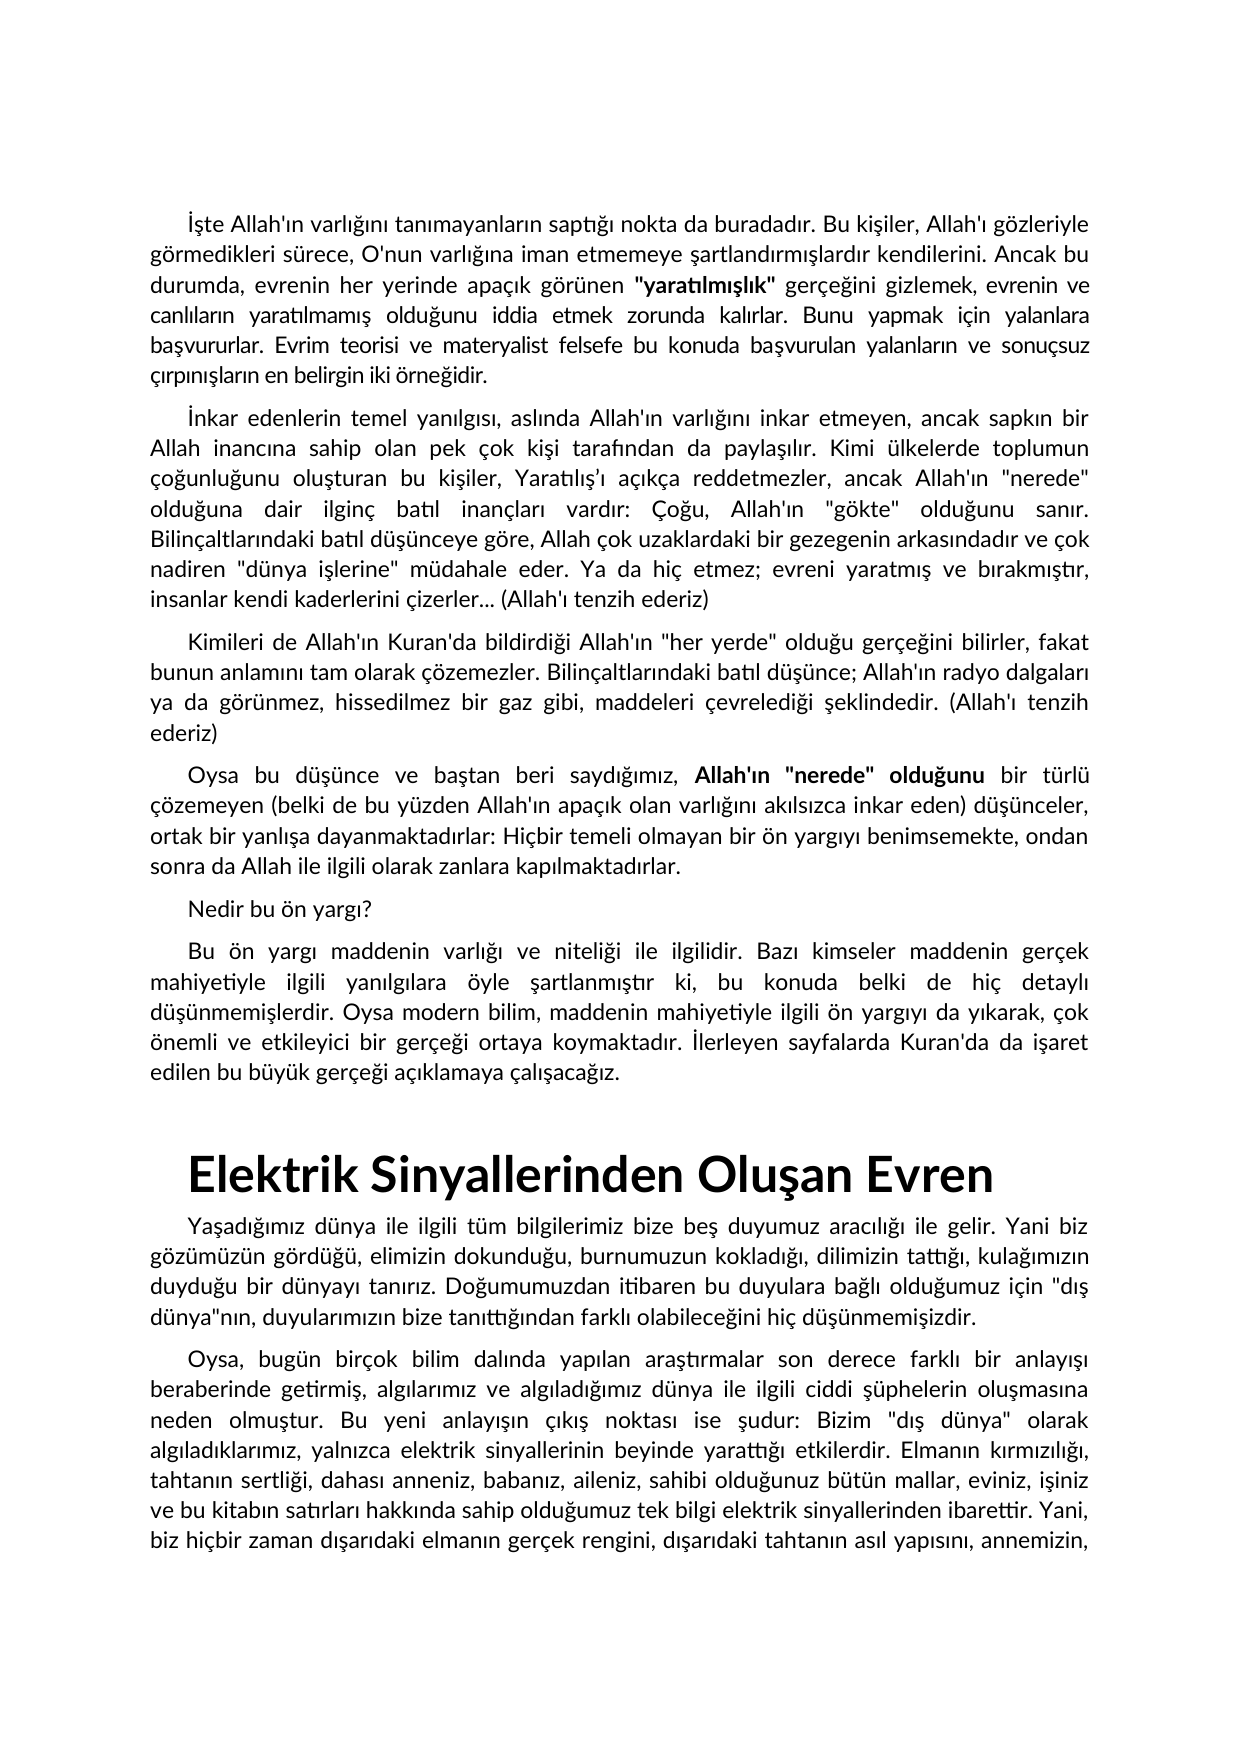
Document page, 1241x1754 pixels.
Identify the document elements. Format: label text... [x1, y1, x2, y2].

text Yaşadığımız dünya ile ilgili tüm bilgilerimiz bize beş duyumuz aracılığı ile gelir. Yani biz gözümüzün gördüğü, elimizin dokunduğu, burnumuzun kokladığı, dilimizin tattığı, kulağımızın duyduğu bir dünyayı tanırız. Doğumumuzdan itibaren bu duyulara bağlı olduğumuz için "dış dünya"nın, duyularımızın bize tanıttığından farklı olabileceğini hiç düşünmemişizdir. [150, 1212, 1090, 1330]
text Bu ön yargı maddenin varlığı ve niteliği ile ilgilidir. Bazı kimseler maddenin gerçek mahiyetiyle ilgili yanılgılara öyle şartlanmıştır ki, bu konuda belki de hiç detaylı düşünmemişlerdir. Oysa modern bilim, maddenin mahiyetiyle ilgili ön yargıyı da yıkarak, çok önemli ve etkileyici bir gerçeği ortaya koymaktadır. İlerleyen sayfalarda Kuran'da da işaret edilen bu büyük gerçeği açıklamaya çalışacağız. [150, 937, 1090, 1085]
text İşte Allah'ın varlığını tanımayanların saptığı nokta da buradadır. Bu kişiler, Allah'ı gözleriyle görmedikleri sürece, O'nun varlığına iman etmemeye şartlandırmışlardır kendilerini. Ancak bu durumda, evrenin her yerinde apaçık görünen "yaratılmışlık" gerçeğini gizlemek, evrenin ve canlıların yaratılmamış olduğunu iddia etmek zorunda kalırlar. Bunu yapmak için yalanlara başvururlar. Evrim teorisi ve materyalist felsefe bu konuda başvurulan yalanların ve sonuçsuz çırpınışların en belirgin iki örneğidir. [150, 210, 1090, 388]
subtitle Elektrik Sinyallerinden Oluşan Evren [187, 1143, 1090, 1203]
text Oysa, bugün birçok bilim dalında yapılan araştırmalar son derece farklı bir anlayışı beraberinde getirmiş, algılarımız ve algıladığımız dünya ile ilgili ciddi şüphelerin oluşmasına neden olmuştur. Bu yeni anlayışın çıkış noktası ise şudur: Bizim "dış dünya" olarak algıladıklarımız, yalnızca elektrik sinyallerinin beyinde yarattığı etkilerdir. Elmanın kırmızılığı, tahtanın sertliği, dahası anneniz, babanız, aileniz, sahibi olduğunuz bütün mallar, eviniz, işiniz ve bu kitabın satırları hakkında sahip olduğumuz tek bilgi elektrik sinyallerinden ibarettir. Yani, biz hiçbir zaman dışarıdaki elmanın gerçek rengini, dışarıdaki tahtanın asıl yapısını, annemizin, [150, 1345, 1090, 1554]
text Oysa bu düşünce ve baştan beri saydığımız, Allah'ın "nerede" olduğunu bir türlü çözemeyen (belki de bu yüzden Allah'ın apaçık olan varlığını akılsızca inkar eden) düşünceler, ortak bir yanlışa dayanmaktadırlar: Hiçbir temeli olmayan bir ön yargıyı benimsemekte, ondan sonra da Allah ile ilgili olarak zanlara kapılmaktadırlar. [150, 761, 1090, 879]
text Kimileri de Allah'ın Kuran'da bildirdiği Allah'ın "her yerde" olduğu gerçeğini bilirler, fakat bunun anlamını tam olarak çözemezler. Bilinçaltlarındaki batıl düşünce; Allah'ın radyo dalgaları ya da görünmez, hissedilmez bir gaz gibi, maddeleri çevrelediği şeklindedir. (Allah'ı tenzih ederiz) [150, 628, 1090, 746]
text Nedir bu ön yargı? [150, 894, 1090, 922]
text İnkar edenlerin temel yanılgısı, aslında Allah'ın varlığını inkar etmeyen, ancak sapkın bir Allah inancına sahip olan pek çok kişi tarafından da paylaşılır. Kimi ülkelerde toplumun çoğunluğunu oluşturan bu kişiler, Yaratılış’ı açıkça reddetmezler, ancak Allah'ın "nerede" olduğuna dair ilginç batıl inançları vardır: Çoğu, Allah'ın "gökte" olduğunu sanır. Bilinçaltlarındaki batıl düşünceye göre, Allah çok uzaklardaki bir gezegenin arkasındadır ve çok nadiren "dünya işlerine" müdahale eder. Ya da hiç etmez; evreni yaratmış ve bırakmıştır, insanlar kendi kaderlerini çizerler... (Allah'ı tenzih ederiz) [150, 404, 1090, 612]
